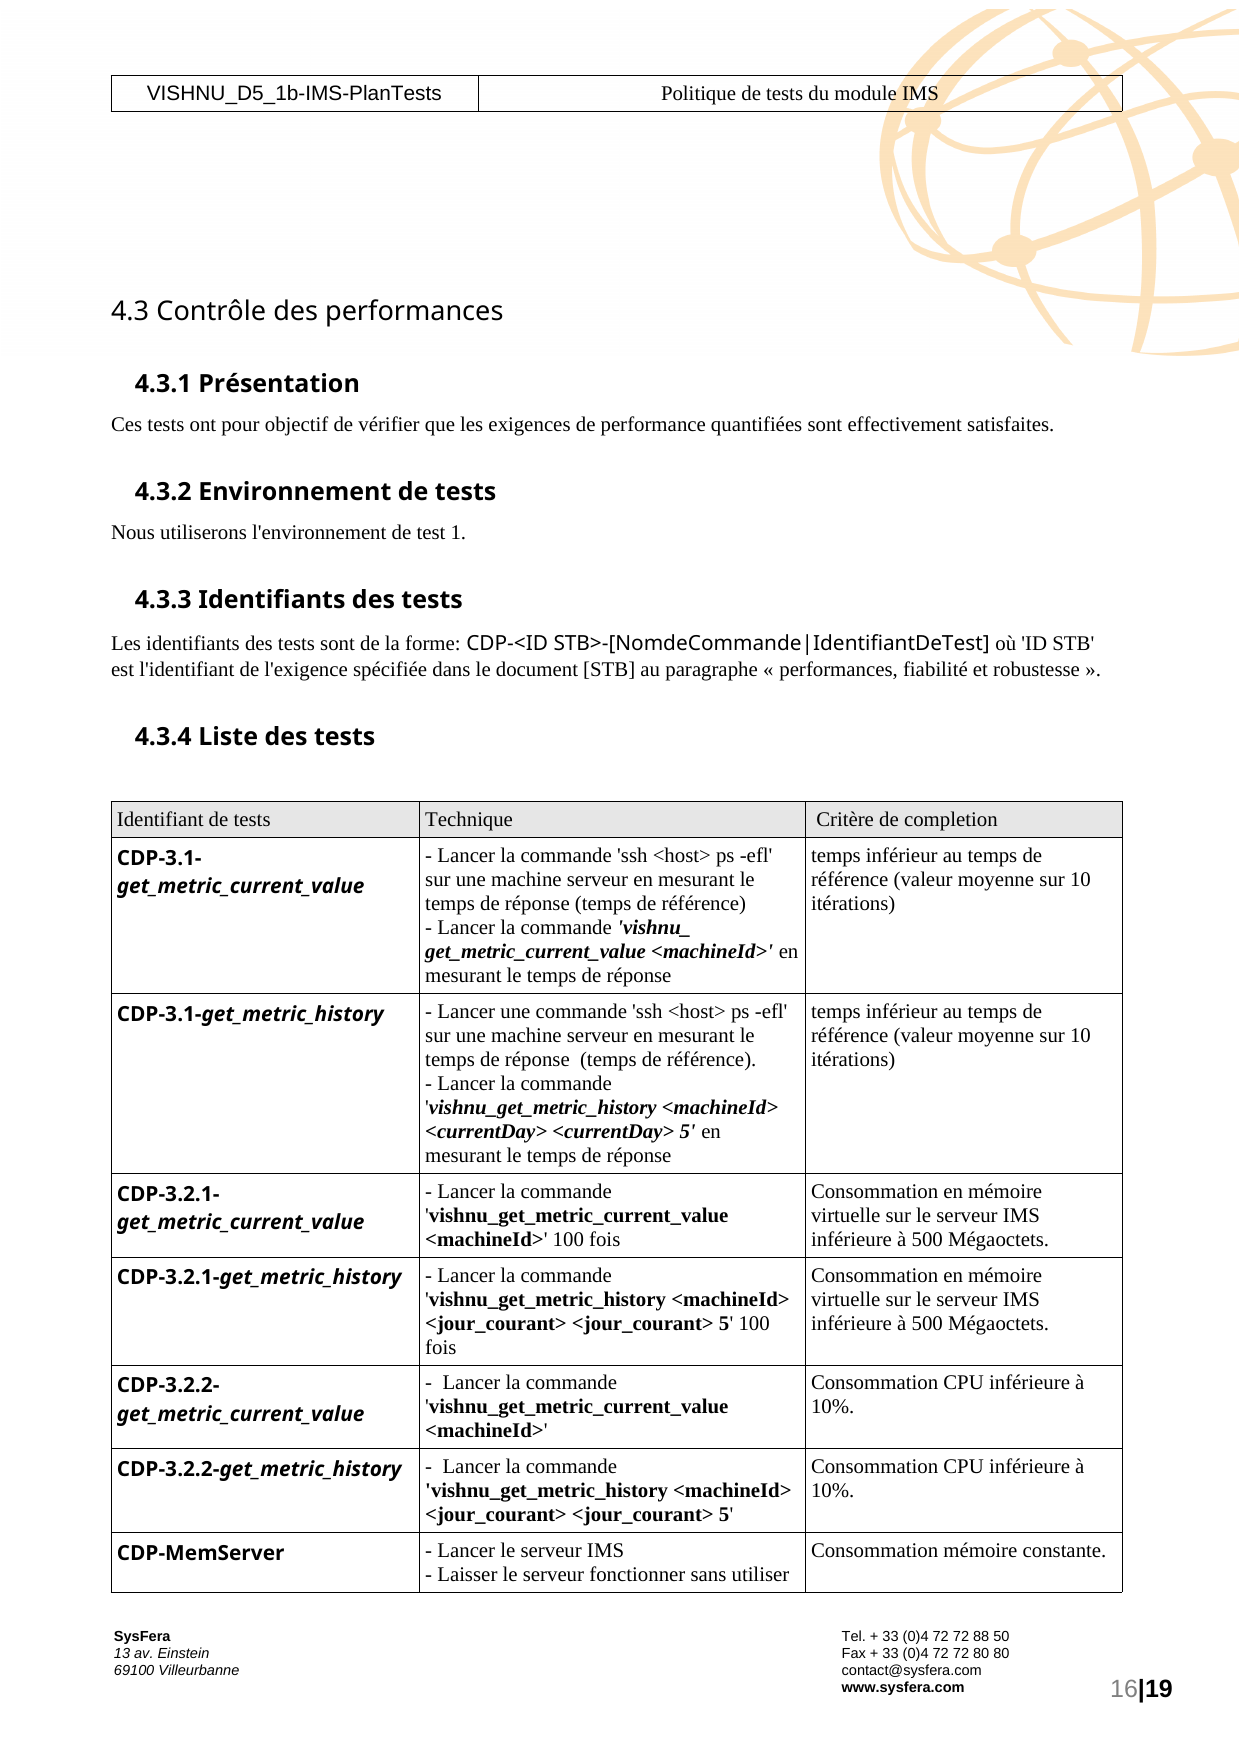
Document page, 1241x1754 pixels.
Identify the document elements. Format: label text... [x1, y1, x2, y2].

text Ces tests ont pour objectif de vérifier que les exigences de performance quantifiées sont effectivement satisfaites. [111, 412, 1122, 436]
table_header Technique [420, 802, 805, 837]
subtitle Liste des tests [134, 718, 1122, 752]
table_cell - Lancer la commande 'ssh <host> ps -efl' sur une machine serveur en mesurant le temps de réponse (temps de référence) - Lancer la commande 'vishnu_ get_metric_current_value <machineId>' en mesurant le temps de réponse [420, 838, 805, 993]
table_cell Consommation CPU inférieure à 10%. [806, 1449, 1122, 1532]
table_cell CDP-MemServer [112, 1533, 419, 1592]
table_cell Consommation en mémoire virtuelle sur le serveur IMS inférieure à 500 Mégaoctets. [806, 1174, 1122, 1257]
table_cell - Lancer le serveur IMS - Laisser le serveur fonctionner sans utiliser les services pendant 24h - Vérifier que l'espace mémoire consommé par le processus serveur n'a pas augmenté. [420, 1533, 805, 1592]
picture [1, 9, 1239, 356]
subtitle Identifiants des tests [134, 582, 1122, 616]
table_cell CDP-3.2.2-get_metric_history [112, 1449, 419, 1532]
table_cell - Lancer la commande 'vishnu_get_metric_current_value <machineId>' 100 fois [420, 1174, 805, 1257]
table_cell - Lancer une commande 'ssh <host> ps -efl' sur une machine serveur en mesurant le temps de réponse (temps de référence). - Lancer la commande 'vishnu_get_metric_history <machineId> <currentDay> <currentDay> 5' en mesurant le temps de réponse [420, 994, 805, 1173]
table_cell - Lancer la commande 'vishnu_get_metric_current_value <machineId>' [420, 1366, 805, 1448]
subtitle Environnement de tests [134, 473, 1122, 508]
table_header Identifiant de tests [112, 802, 419, 837]
table_cell Consommation mémoire constante. [806, 1533, 1122, 1592]
table_cell CDP-3.2.1-get_metric_history [112, 1258, 419, 1364]
table_cell - Lancer la commande 'vishnu_get_metric_history <machineId> <jour_courant> <jour_courant> 5' [420, 1449, 805, 1532]
text Nous utiliserons l'environnement de test 1. [111, 520, 1122, 544]
table_cell Consommation en mémoire virtuelle sur le serveur IMS inférieure à 500 Mégaoctets. [806, 1258, 1122, 1364]
table_header Critère de completion [806, 802, 1122, 837]
table_cell temps inférieur au temps de référence (valeur moyenne sur 10 itérations) [806, 838, 1122, 993]
table_cell CDP-3.2.2-get_metric_current_value [112, 1366, 419, 1448]
table_cell Consommation CPU inférieure à 10%. [806, 1366, 1122, 1448]
table_cell CDP-3.1-get_metric_current_value [112, 838, 419, 993]
table_cell CDP-3.2.1-get_metric_current_value [112, 1174, 419, 1257]
table_cell - Lancer la commande 'vishnu_get_metric_history <machineId> <jour_courant> <jour_courant> 5' 100 fois [420, 1258, 805, 1364]
table_cell temps inférieur au temps de référence (valeur moyenne sur 10 itérations) [806, 994, 1122, 1173]
subtitle Présentation [134, 365, 1122, 399]
text Les identifiants des tests sont de la forme: CDP-<ID STB>-[NomdeCommande|IdentifiantDeTest] où 'ID STB' est l'identifiant de l'exigence spécifiée dans le document [STB] au paragraphe « performances, fiabilité et robustesse ». [111, 628, 1122, 681]
table_cell CDP-3.1-get_metric_history [112, 994, 419, 1173]
